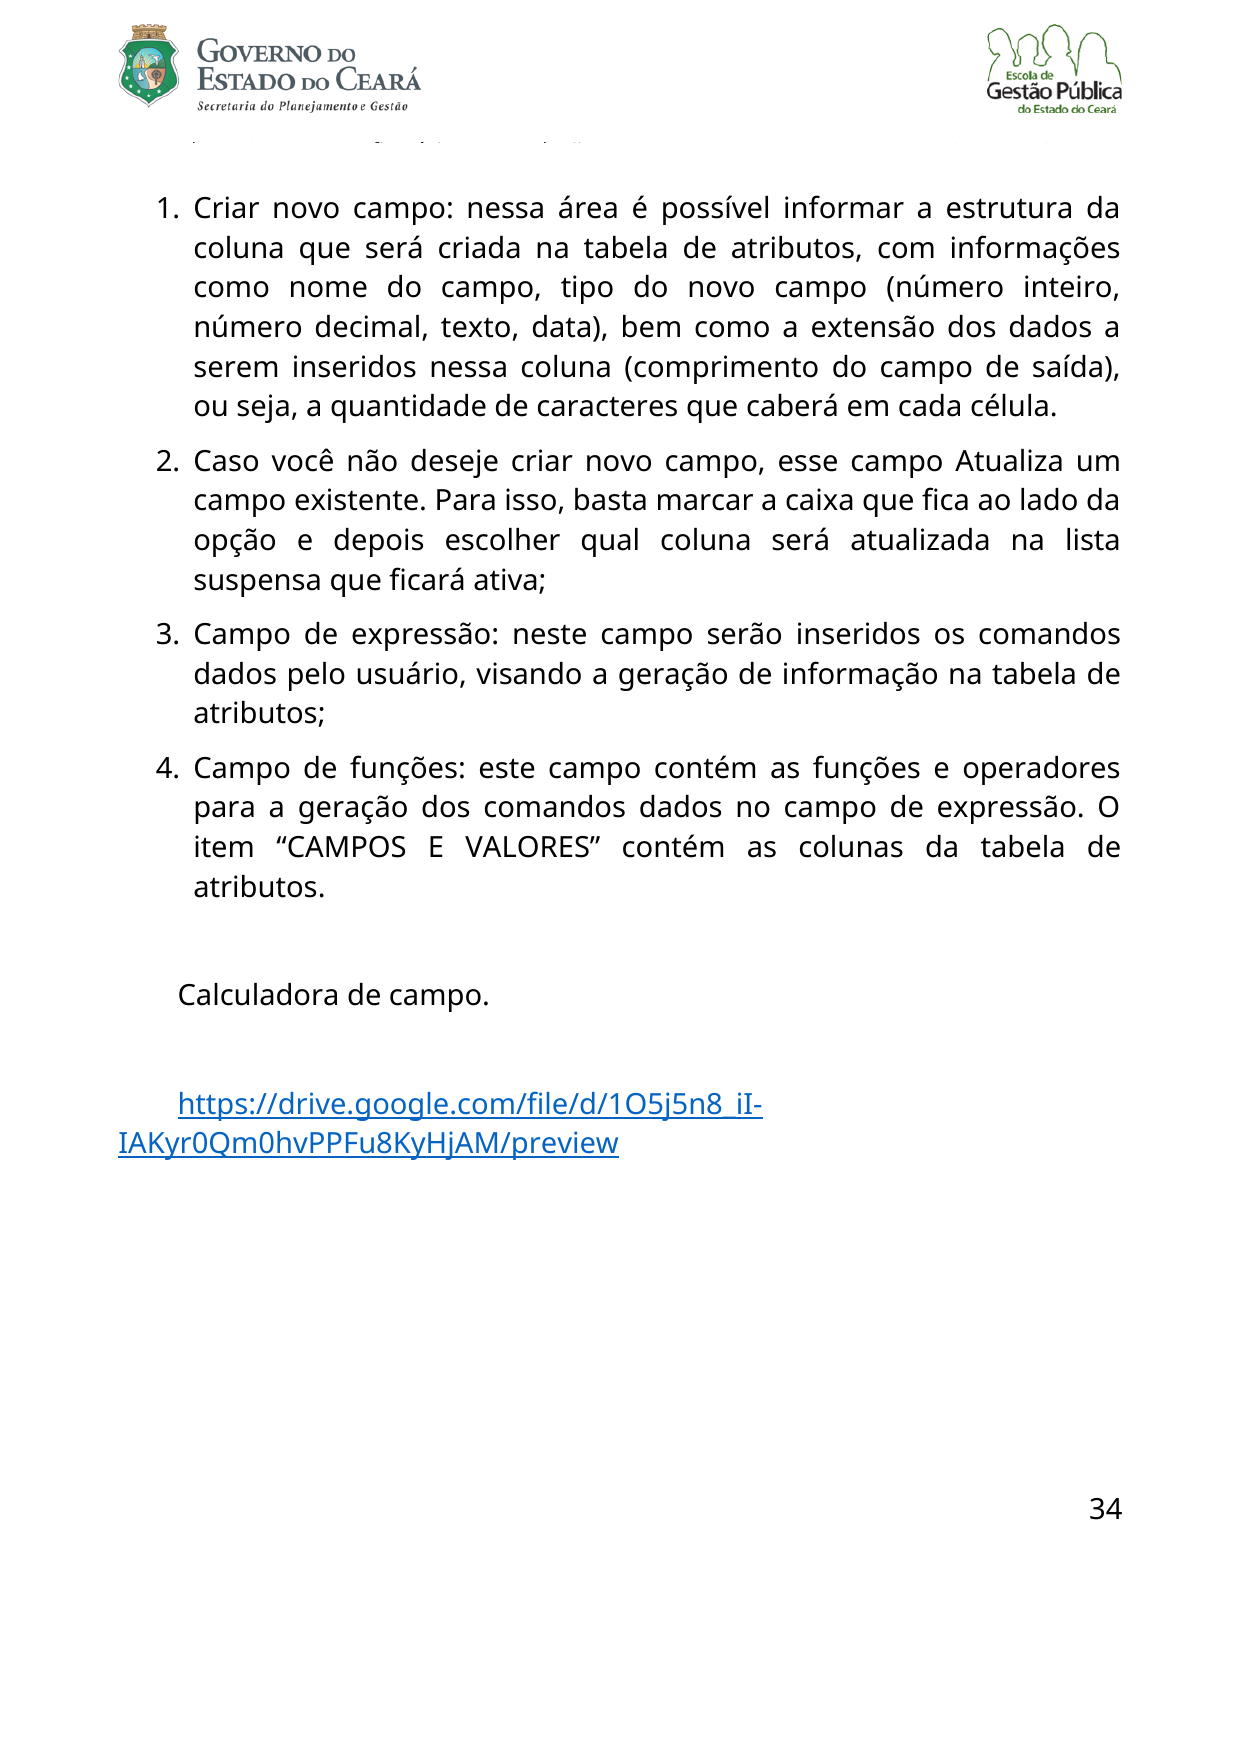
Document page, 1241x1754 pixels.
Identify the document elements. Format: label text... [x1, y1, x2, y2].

list Criar novo campo: nessa área é possível informar a estrutura da coluna que será criada na tabela de atributos, com informações como nome do campo, tipo do novo campo (número inteiro, número decimal, texto, data), bem como a extensão dos dados a serem inseridos nessa coluna (comprimento do campo de saída), ou seja, a quantidade de caracteres que caberá em cada célula. [156, 187, 1122, 425]
list Caso você não deseje criar novo campo, esse campo Atualiza um campo existente. Para isso, basta marcar a caixa que fica ao lado da opção e depois escolher qual coluna será atualizada na lista suspensa que ficará ativa; [156, 440, 1122, 599]
text Calculadora de campo. [118, 974, 1122, 1014]
list Campo de expressão: neste campo serão inseridos os comandos dados pelo usuário, visando a geração de informação na tabela de atributos; [156, 613, 1122, 732]
picture [118, 24, 1122, 113]
list Campo de funções: este campo contém as funções e operadores para a geração dos comandos dados no campo de expressão. O item “CAMPOS E VALORES” contém as colunas da tabela de atributos. [156, 747, 1122, 906]
text https://drive.google.com/file/d/1O5j5n8_iI-IAKyr0Qm0hvPPFu8KyHjAM/preview [118, 1083, 1122, 1162]
